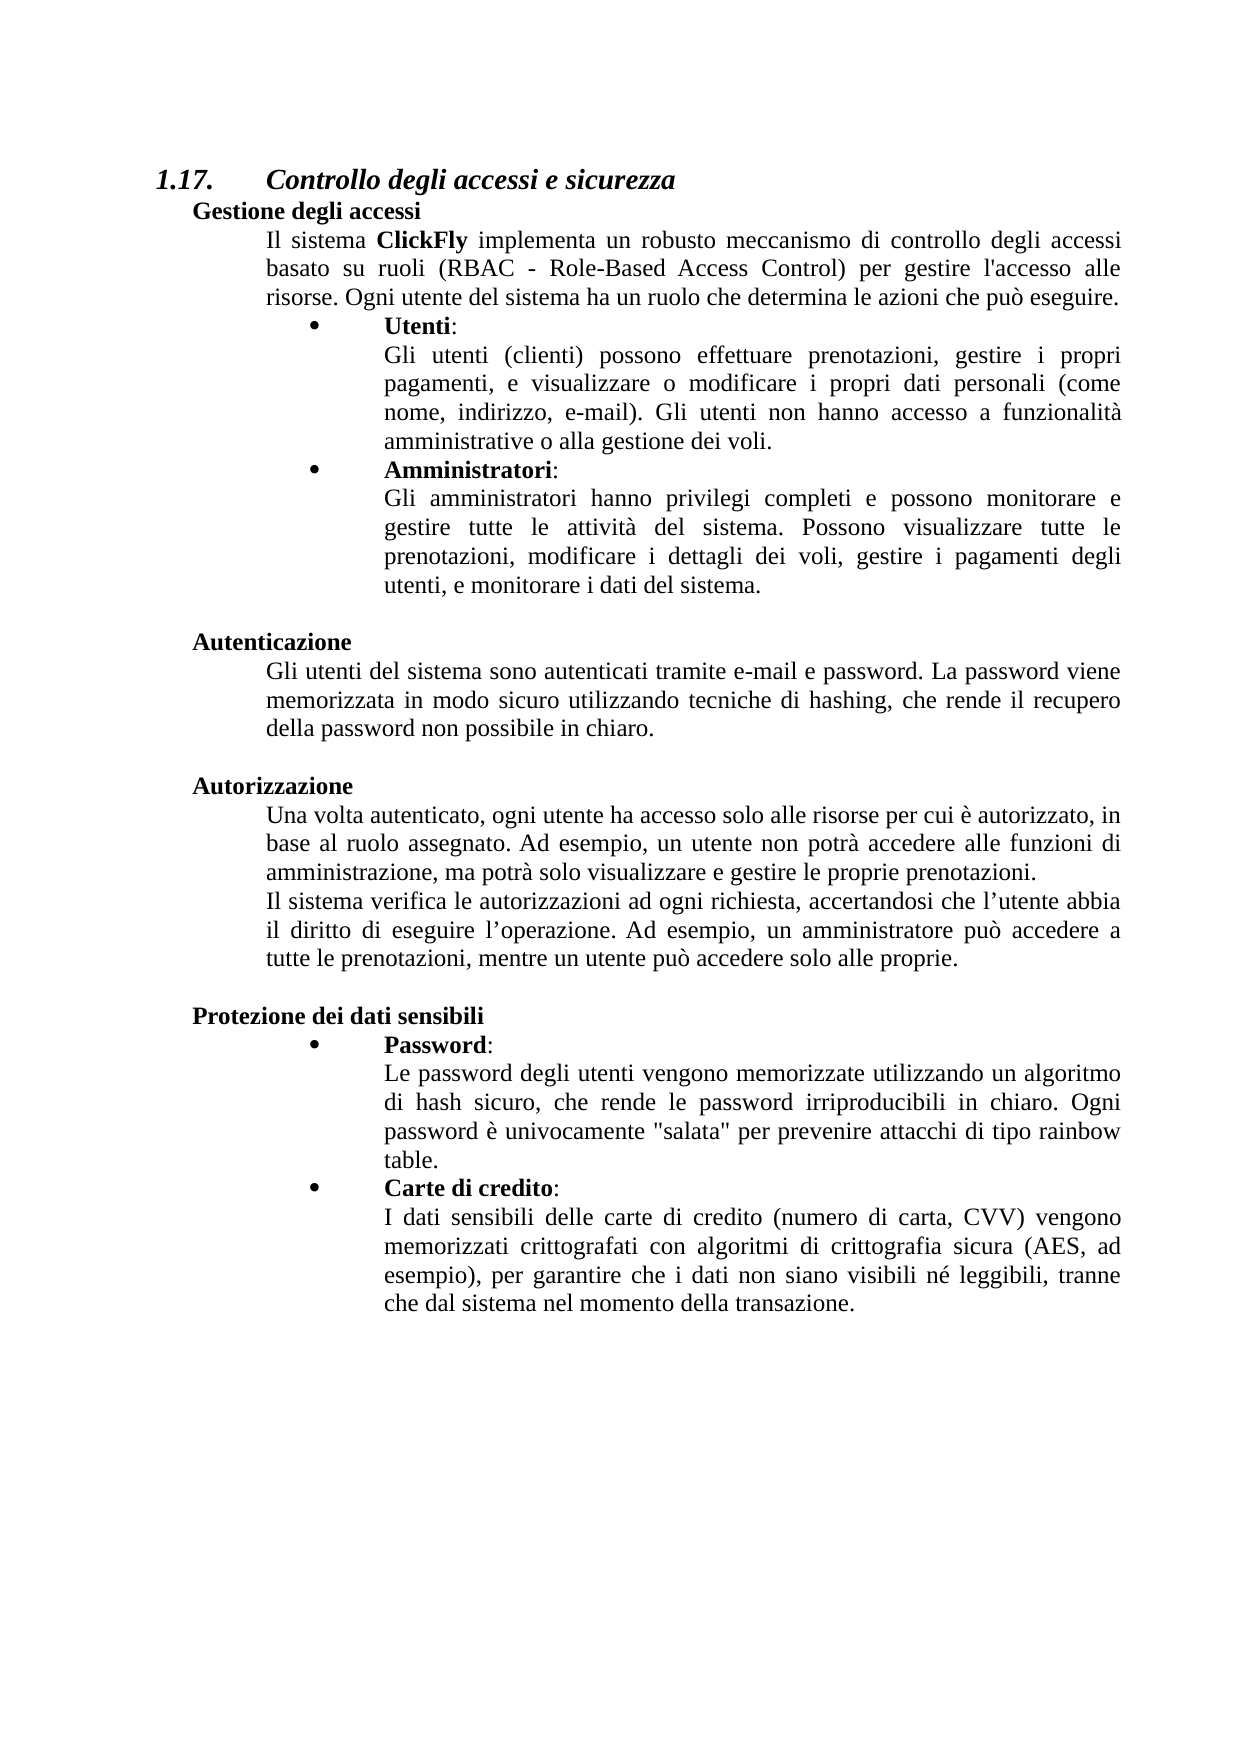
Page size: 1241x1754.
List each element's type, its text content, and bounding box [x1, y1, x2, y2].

text Una volta autenticato, ogni utente ha accesso solo alle risorse per cui è autorizzato, in base al ruolo assegnato. Ad esempio, un utente non potrà accedere alle funzioni di amministrazione, ma potrà solo visualizzare e gestire le proprie prenotazioni. [266, 800, 1122, 886]
text Gli amministratori hanno privilegi completi e possono monitorare e gestire tutte le attività del sistema. Possono visualizzare tutte le prenotazioni, modificare i dettagli dei voli, gestire i pagamenti degli utenti, e monitorare i dati del sistema. [384, 483, 1122, 598]
text Gestione degli accessi [192, 196, 1122, 225]
text Il sistema verifica le autorizzazioni ad ogni richiesta, accertandosi che l’utente abbia il diritto di eseguire l’operazione. Ad esempio, un amministratore può accedere a tutte le prenotazioni, mentre un utente può accedere solo alle proprie. [266, 886, 1122, 972]
text Autorizzazione [192, 771, 1122, 800]
text Gli utenti del sistema sono autenticati tramite e-mail e password. La password viene memorizzata in modo sicuro utilizzando tecniche di hashing, che rende il recupero della password non possibile in chiaro. [266, 656, 1122, 742]
list Password: [310, 1030, 1122, 1058]
text Autenticazione [192, 627, 1122, 656]
text I dati sensibili delle carte di credito (numero di carta, CVV) vengono memorizzati crittografati con algoritmi di crittografia sicura (AES, ad esempio), per garantire che i dati non siano visibili né leggibili, tranne che dal sistema nel momento della transazione. [384, 1202, 1122, 1317]
text Le password degli utenti vengono memorizzate utilizzando un algoritmo di hash sicuro, che rende le password irriproducibili in chiaro. Ogni password è univocamente "salata" per prevenire attacchi di tipo rainbow table. [384, 1058, 1122, 1173]
list Utenti: [310, 311, 1122, 340]
text Gli utenti (clienti) possono effettuare prenotazioni, gestire i propri pagamenti, e visualizzare o modificare i propri dati personali (come nome, indirizzo, e-mail). Gli utenti non hanno accesso a funzionalità amministrative o alla gestione dei voli. [384, 340, 1122, 455]
text Il sistema ClickFly implementa un robusto meccanismo di controllo degli accessi basato su ruoli (RBAC - Role-Based Access Control) per gestire l'accesso alle risorse. Ogni utente del sistema ha un ruolo che determina le azioni che può eseguire. [266, 225, 1122, 311]
list Amministratori: [310, 455, 1122, 483]
subtitle Controllo degli accessi e sicurezza [156, 162, 1122, 196]
list Carte di credito: [310, 1173, 1122, 1202]
text Protezione dei dati sensibili [192, 1001, 1122, 1030]
